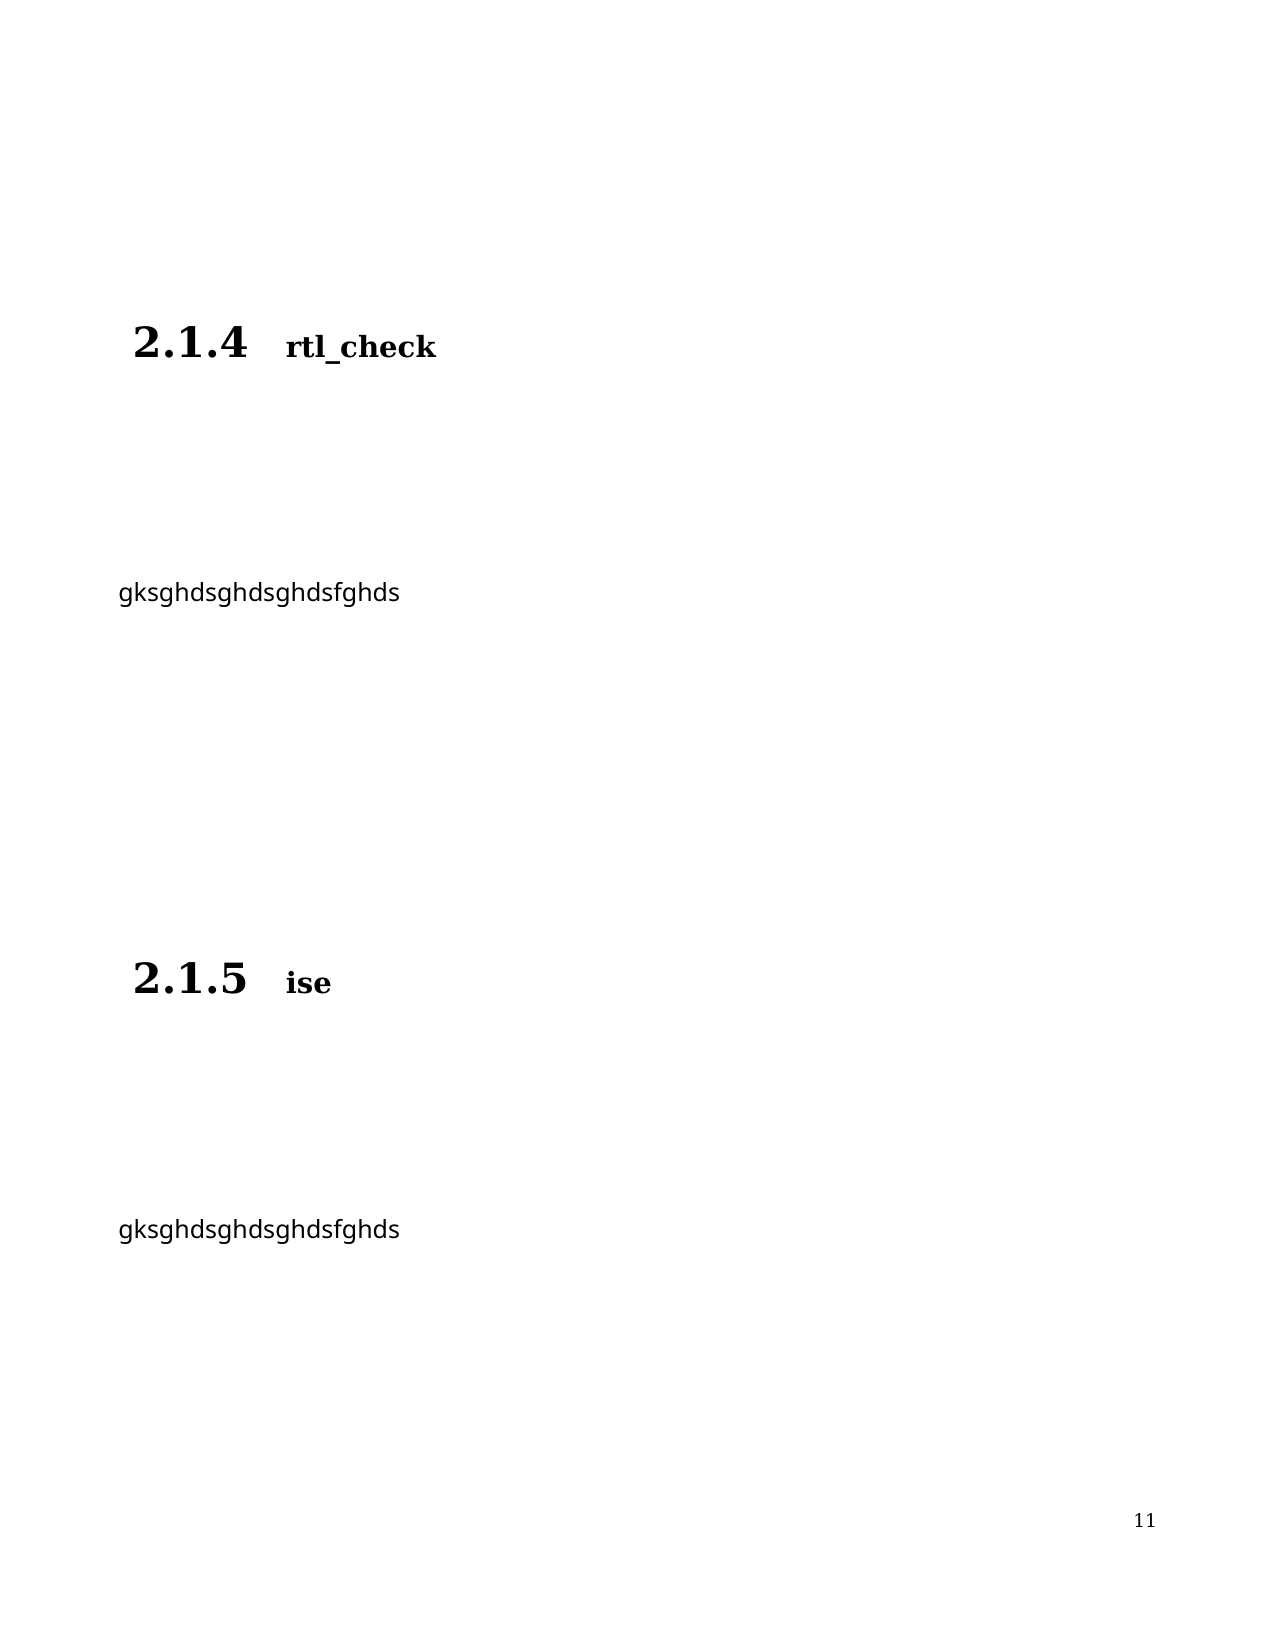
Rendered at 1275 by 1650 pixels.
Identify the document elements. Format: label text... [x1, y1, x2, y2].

text gksghdsghdsghdsfghds [118, 1212, 1157, 1246]
subtitle rtl_check [118, 318, 1157, 367]
text gksghdsghdsghdsfghds [118, 575, 1157, 609]
subtitle ise [118, 955, 1157, 1004]
